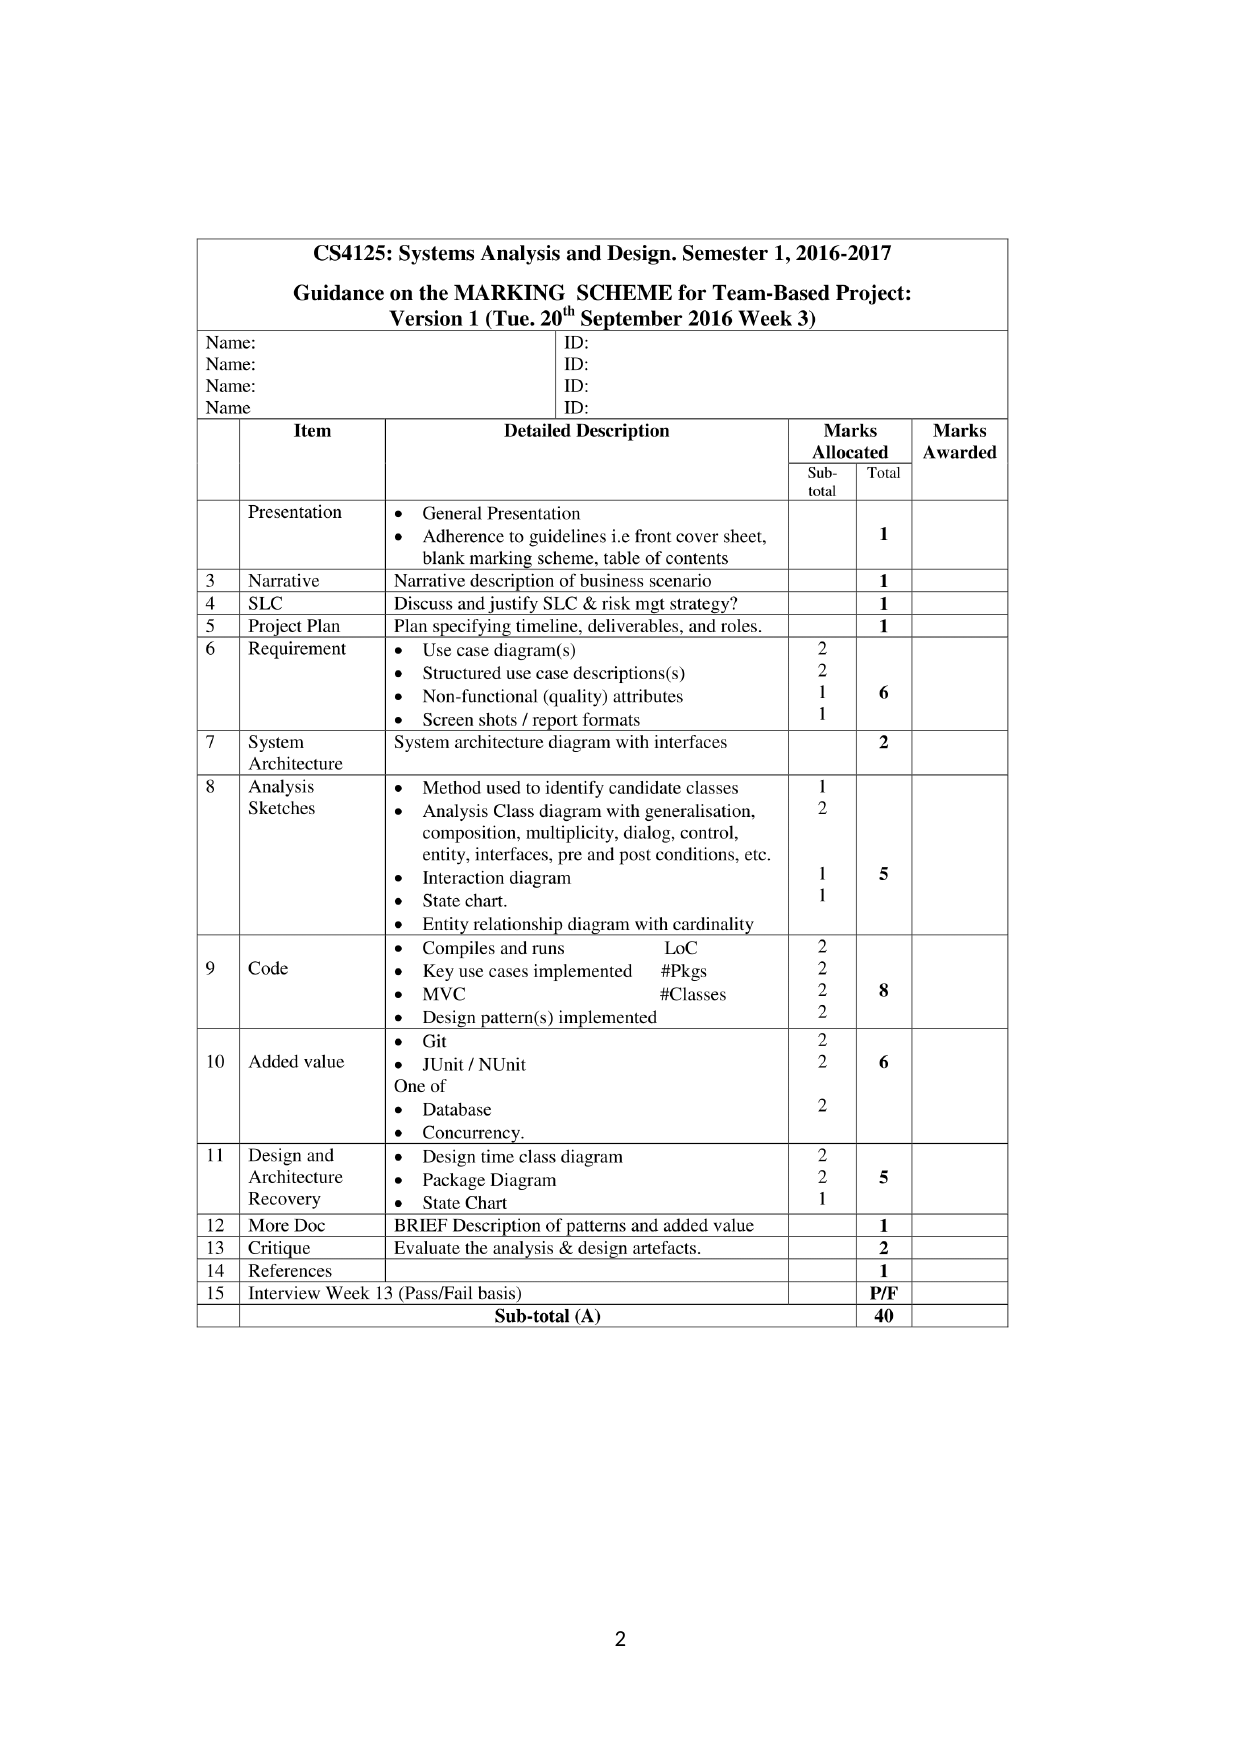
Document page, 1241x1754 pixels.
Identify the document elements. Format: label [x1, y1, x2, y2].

picture [150, 150, 1091, 1479]
